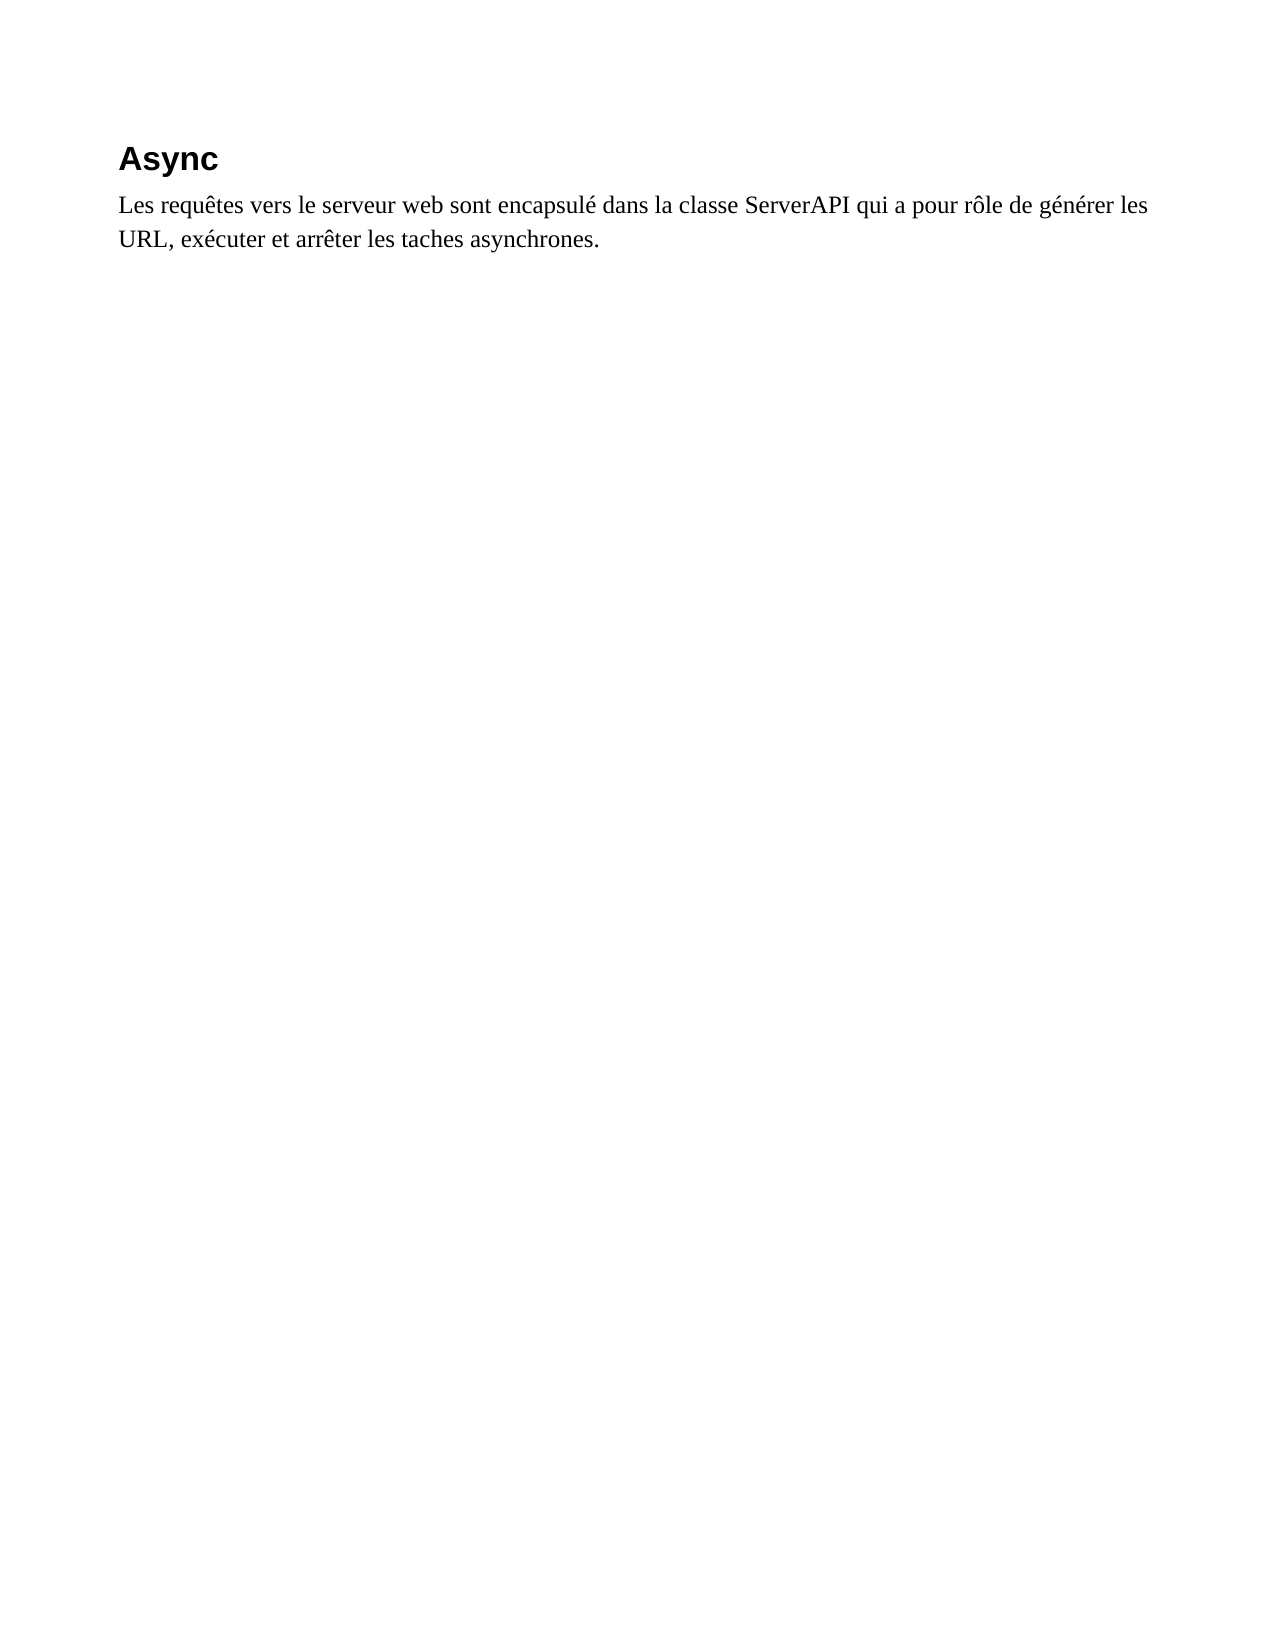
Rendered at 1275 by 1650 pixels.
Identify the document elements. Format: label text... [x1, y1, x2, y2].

subtitle Async [118, 139, 1157, 178]
text Les requêtes vers le serveur web sont encapsulé dans la classe ServerAPI qui a pour rôle de générer les URL, exécuter et arrêter les taches asynchrones. [118, 190, 1157, 253]
